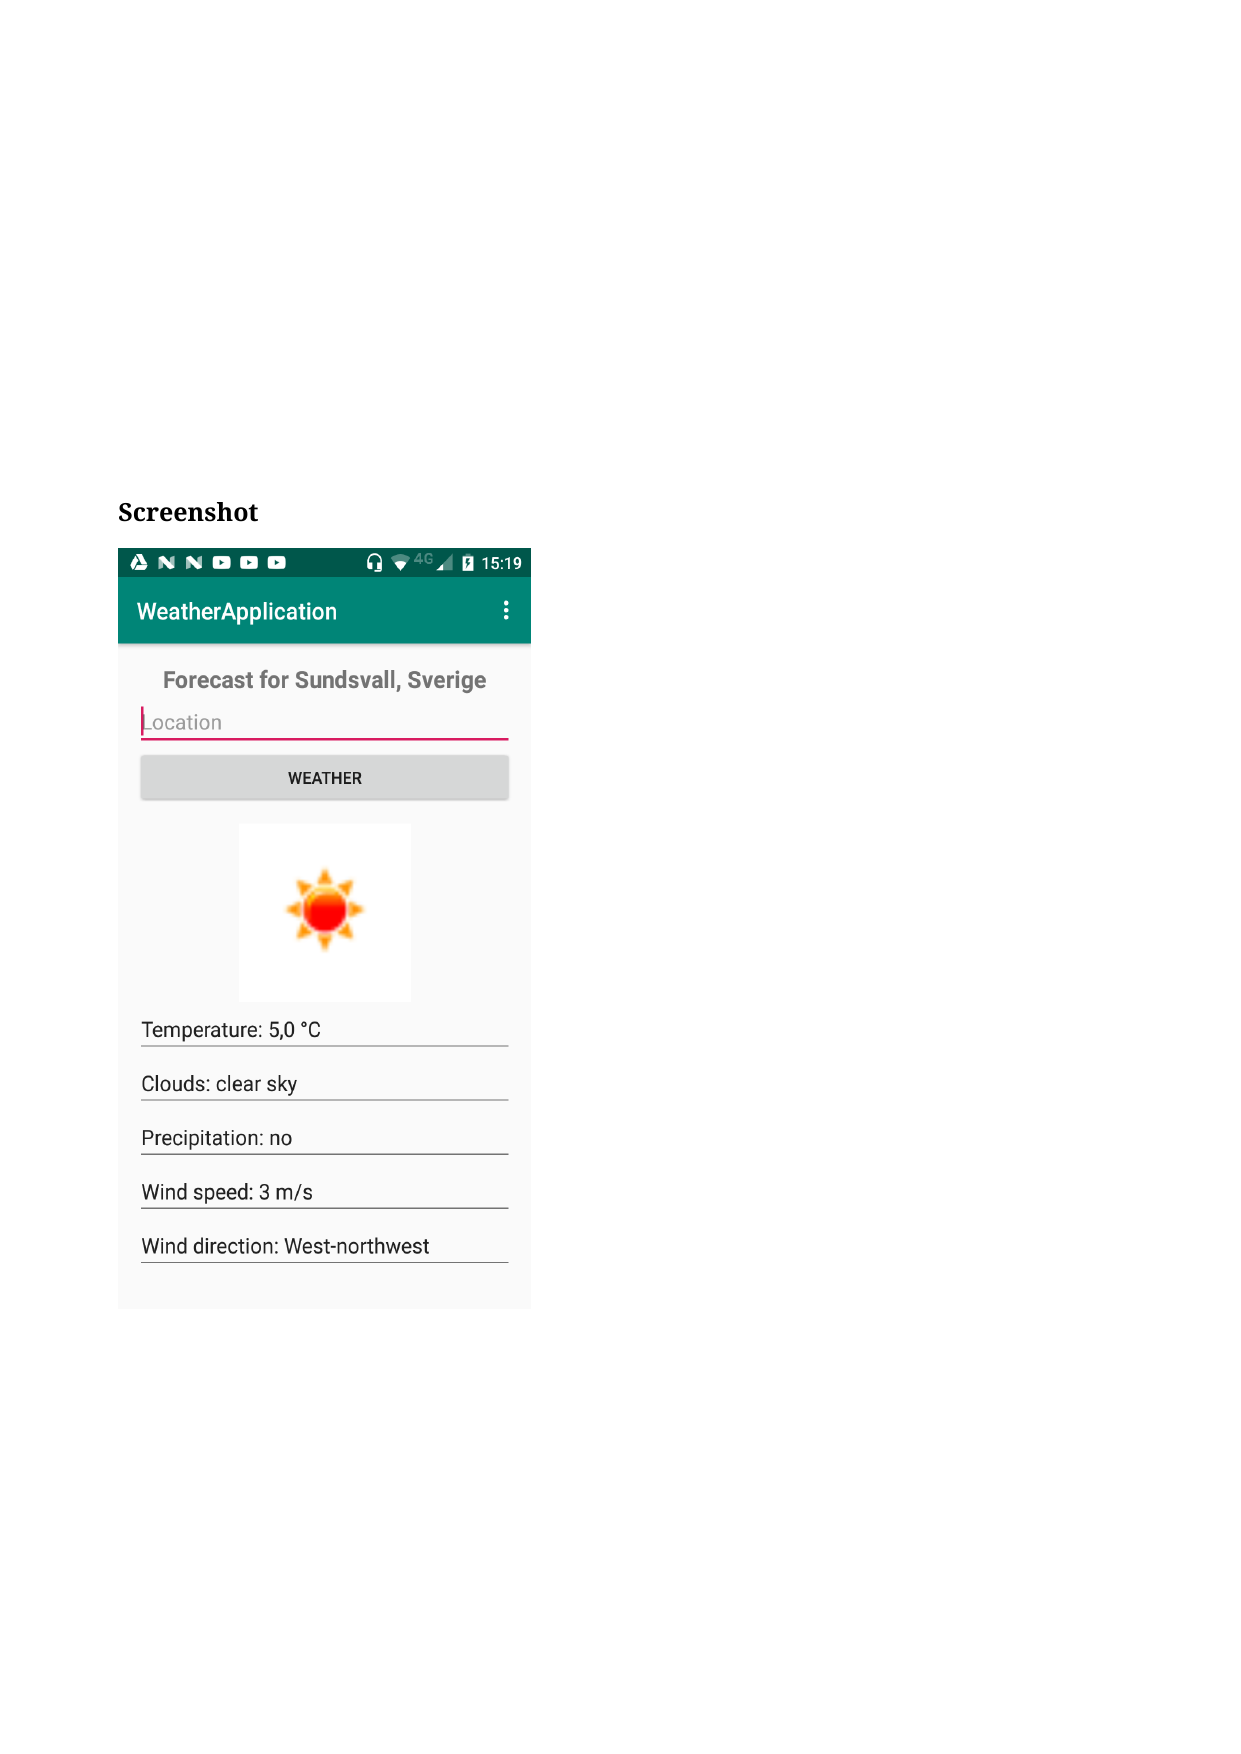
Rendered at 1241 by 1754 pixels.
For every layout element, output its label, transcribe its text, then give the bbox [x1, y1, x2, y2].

picture [118, 548, 531, 1309]
text Screenshot [118, 494, 1122, 528]
